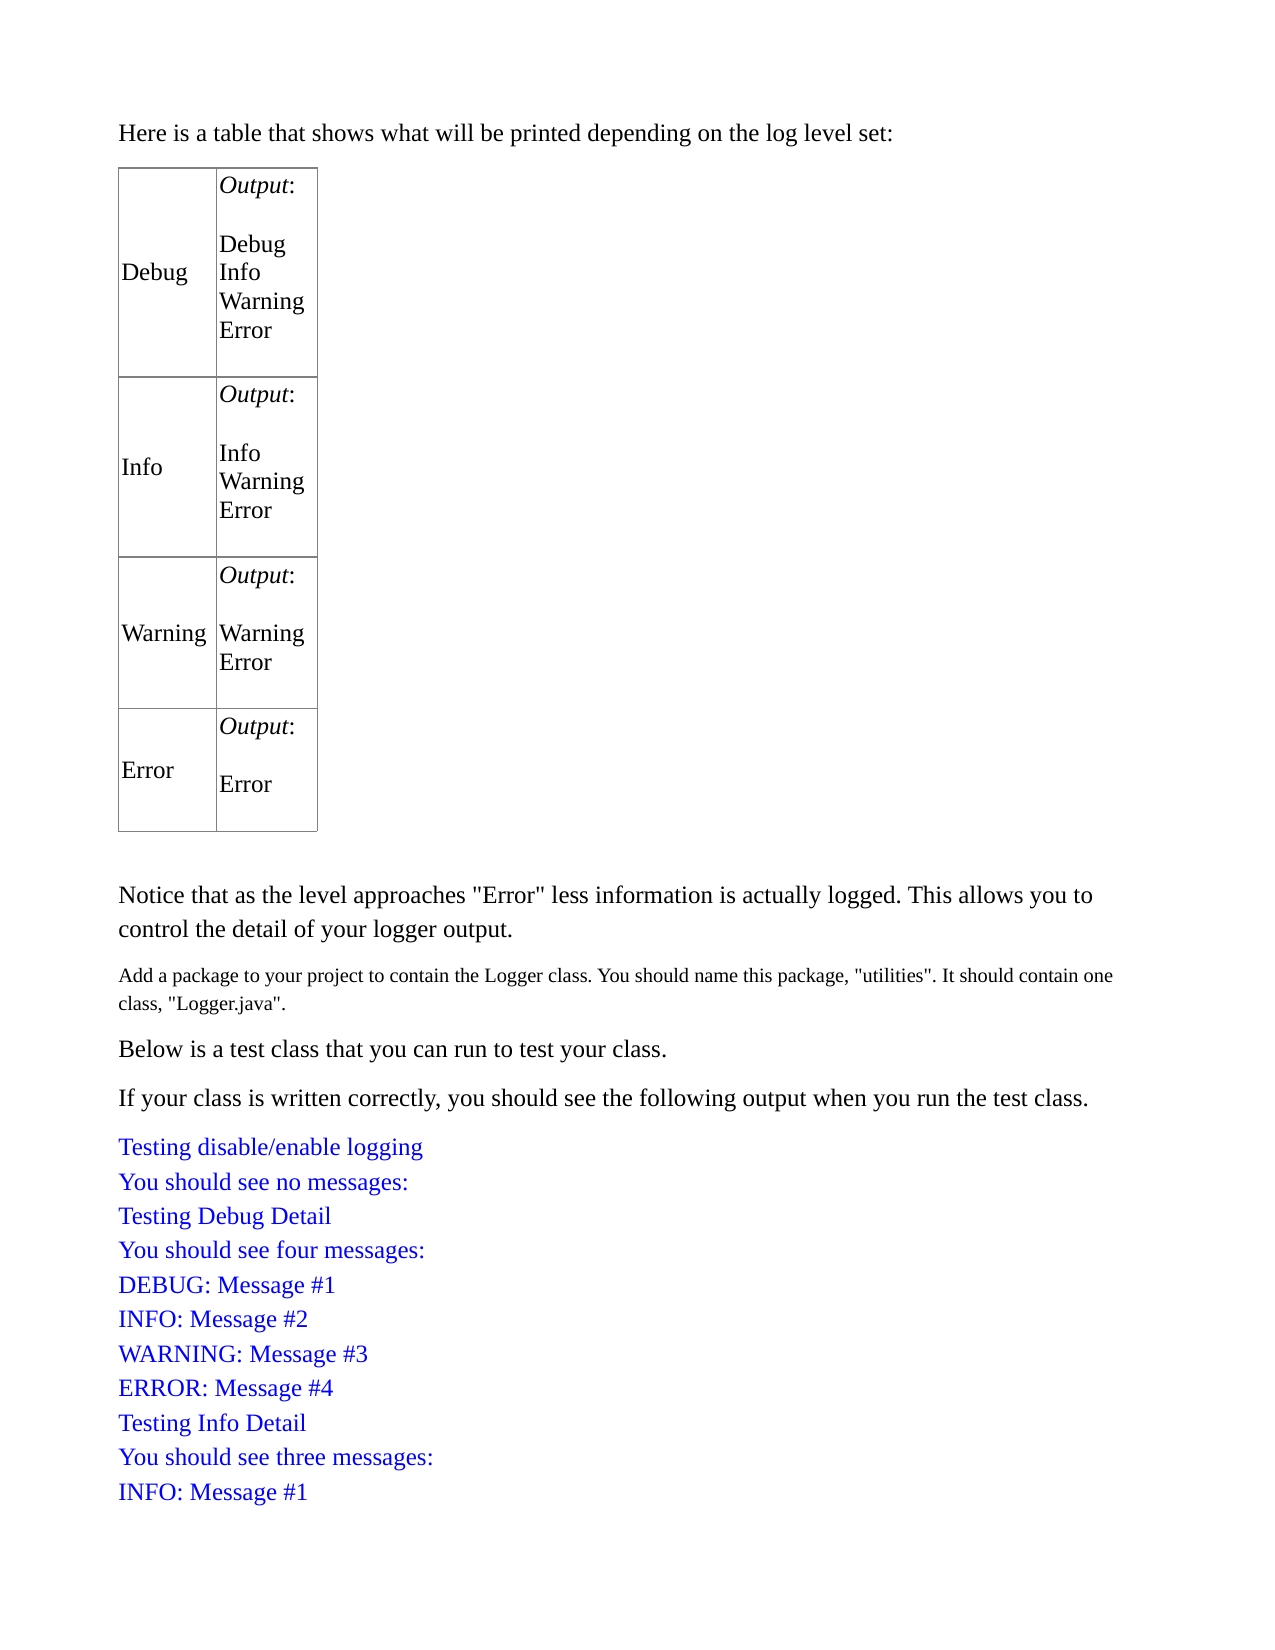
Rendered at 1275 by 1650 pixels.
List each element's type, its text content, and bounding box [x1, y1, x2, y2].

text Below is a test class that you can run to test your class. [118, 1034, 1157, 1063]
text Add a package to your project to contain the Logger class. You should name this package, "utilities". It should contain one class, "Logger.java". [118, 963, 1157, 1015]
table_cell Warning [119, 558, 216, 708]
text If your class is written correctly, you should see the following output when you run the test class. [118, 1083, 1157, 1112]
table_cell Error [119, 709, 216, 831]
text Testing disable/enable logging You should see no messages: Testing Debug Detail You should see four messages: DEBUG: Message #1 INFO: Message #2 WARNING: Message #3 ERROR: Message #4 Testing Info Detail You should see three messages: INFO: Message #1 [118, 1132, 1157, 1506]
table_header Debug [119, 169, 216, 376]
table_cell Output: Info Warning Error [217, 378, 317, 556]
text Notice that as the level approaches "Error" less information is actually logged. This allows you to control the detail of your logger output. [118, 880, 1157, 943]
table_cell Output: Warning Error [217, 558, 317, 708]
text Here is a table that shows what will be printed depending on the log level set: [118, 118, 1157, 147]
table_cell Output: Error [217, 709, 317, 831]
table_cell Info [119, 378, 216, 556]
table_header Output: Debug Info Warning Error [217, 169, 317, 376]
